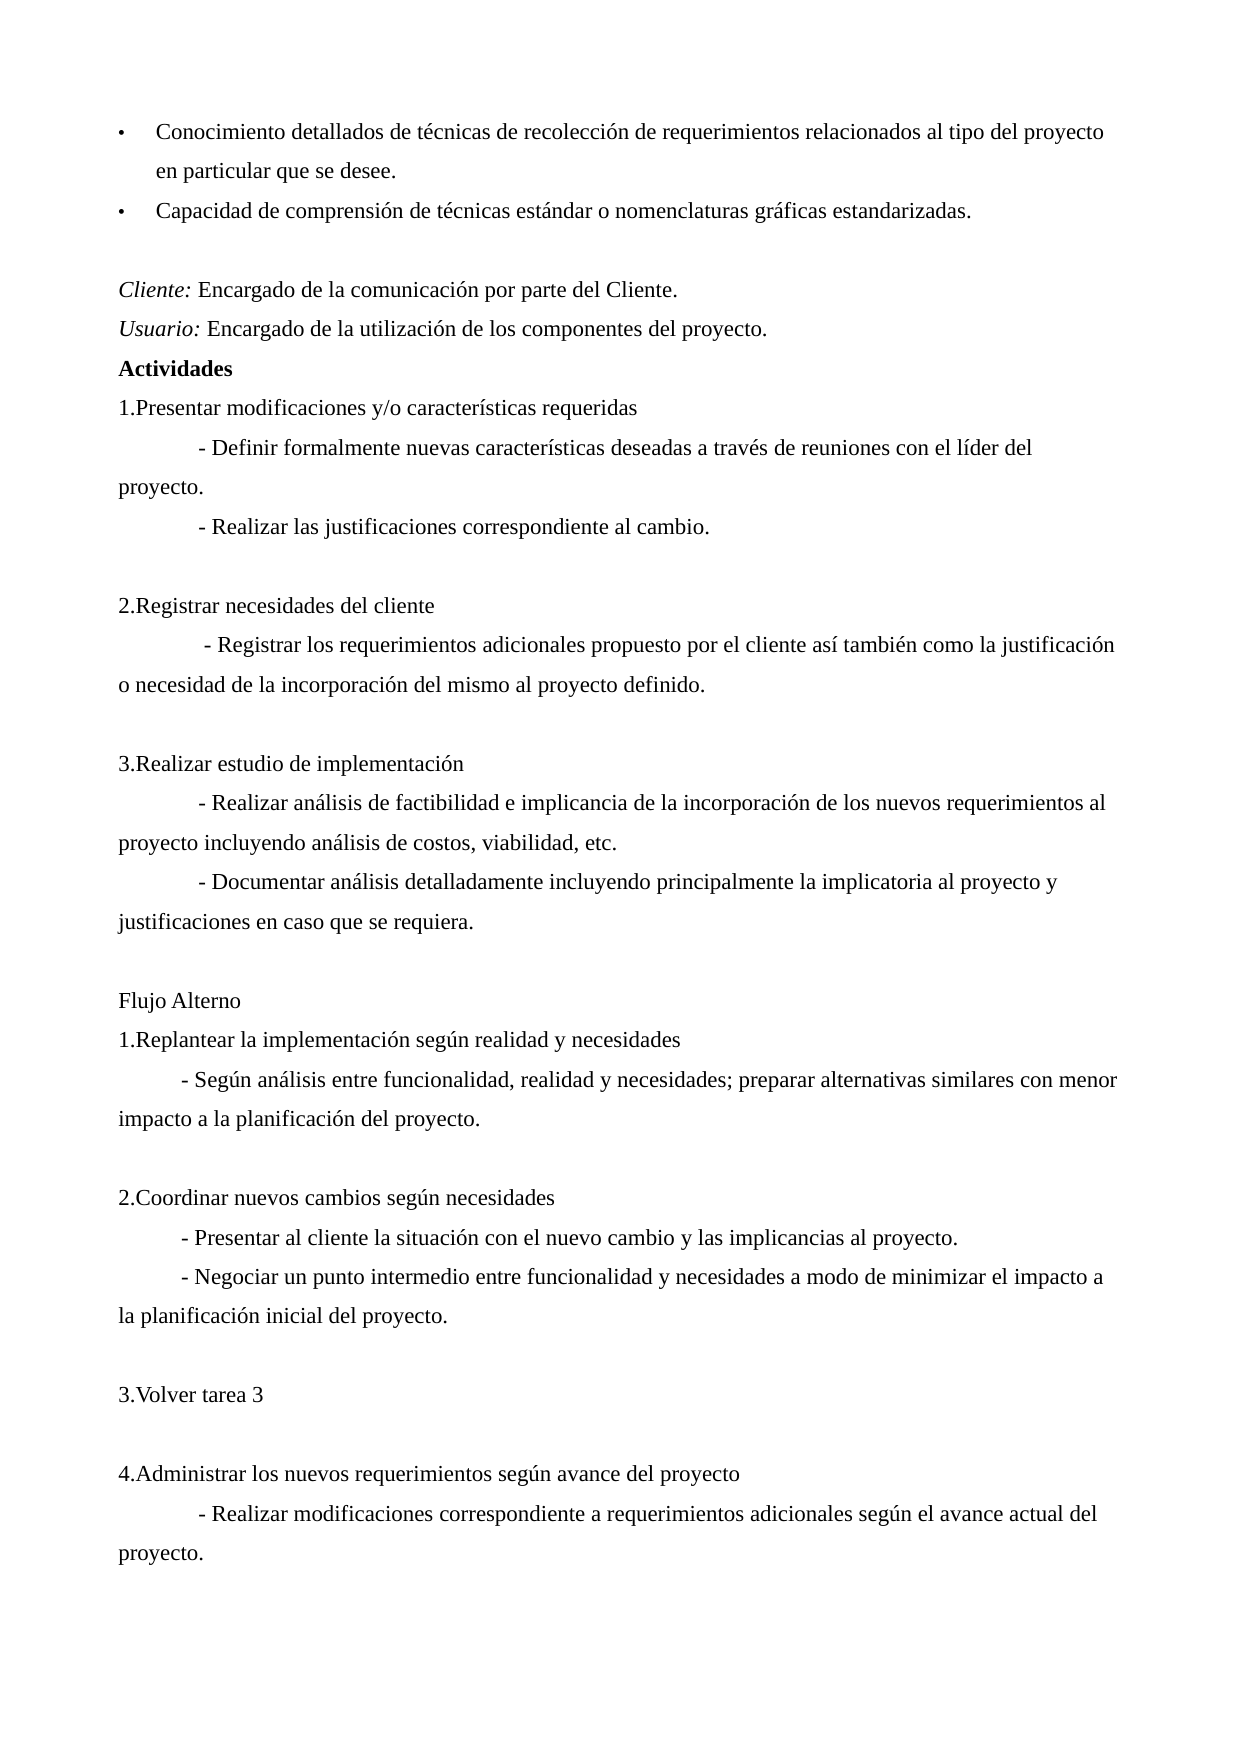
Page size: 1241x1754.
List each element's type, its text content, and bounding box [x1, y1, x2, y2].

text Cliente: Encargado de la comunicación por parte del Cliente. [118, 276, 1122, 302]
list - Definir formalmente nuevas características deseadas a través de reuniones con el líder del proyecto. [118, 434, 1122, 500]
list - Realizar las justificaciones correspondiente al cambio. [118, 513, 1122, 539]
list Flujo Alterno [118, 987, 1122, 1013]
text Actividades [118, 355, 1122, 381]
text Usuario: Encargado de la utilización de los componentes del proyecto. [118, 316, 1122, 342]
list - Presentar al cliente la situación con el nuevo cambio y las implicancias al proyecto. [118, 1223, 1122, 1250]
list - Según análisis entre funcionalidad, realidad y necesidades; preparar alternativas similares con menor impacto a la planificación del proyecto. [118, 1066, 1122, 1131]
list Realizar estudio de implementación [118, 750, 1122, 776]
list - Documentar análisis detalladamente incluyendo principalmente la implicatoria al proyecto y justificaciones en caso que se requiera. [118, 868, 1122, 934]
list Coordinar nuevos cambios según necesidades [118, 1184, 1122, 1210]
list Volver tarea 3 [118, 1381, 1122, 1408]
list - Registrar los requerimientos adicionales propuesto por el cliente así también como la justificación o necesidad de la incorporación del mismo al proyecto definido. [118, 631, 1122, 697]
list Registrar necesidades del cliente [118, 592, 1122, 618]
list Administrar los nuevos requerimientos según avance del proyecto [118, 1460, 1122, 1487]
list - Realizar análisis de factibilidad e implicancia de la incorporación de los nuevos requerimientos al proyecto incluyendo análisis de costos, viabilidad, etc. [118, 789, 1122, 855]
list Replantear la implementación según realidad y necesidades [118, 1026, 1122, 1052]
list - Realizar modificaciones correspondiente a requerimientos adicionales según el avance actual del proyecto. [118, 1500, 1122, 1566]
list Conocimiento detallados de técnicas de recolección de requerimientos relacionados al tipo del proyecto en particular que se desee. [118, 118, 1122, 184]
list Presentar modificaciones y/o características requeridas [118, 394, 1122, 421]
list - Negociar un punto intermedio entre funcionalidad y necesidades a modo de minimizar el impacto a la planificación inicial del proyecto. [118, 1263, 1122, 1329]
list Capacidad de comprensión de técnicas estándar o nomenclaturas gráficas estandarizadas. [118, 197, 1122, 223]
